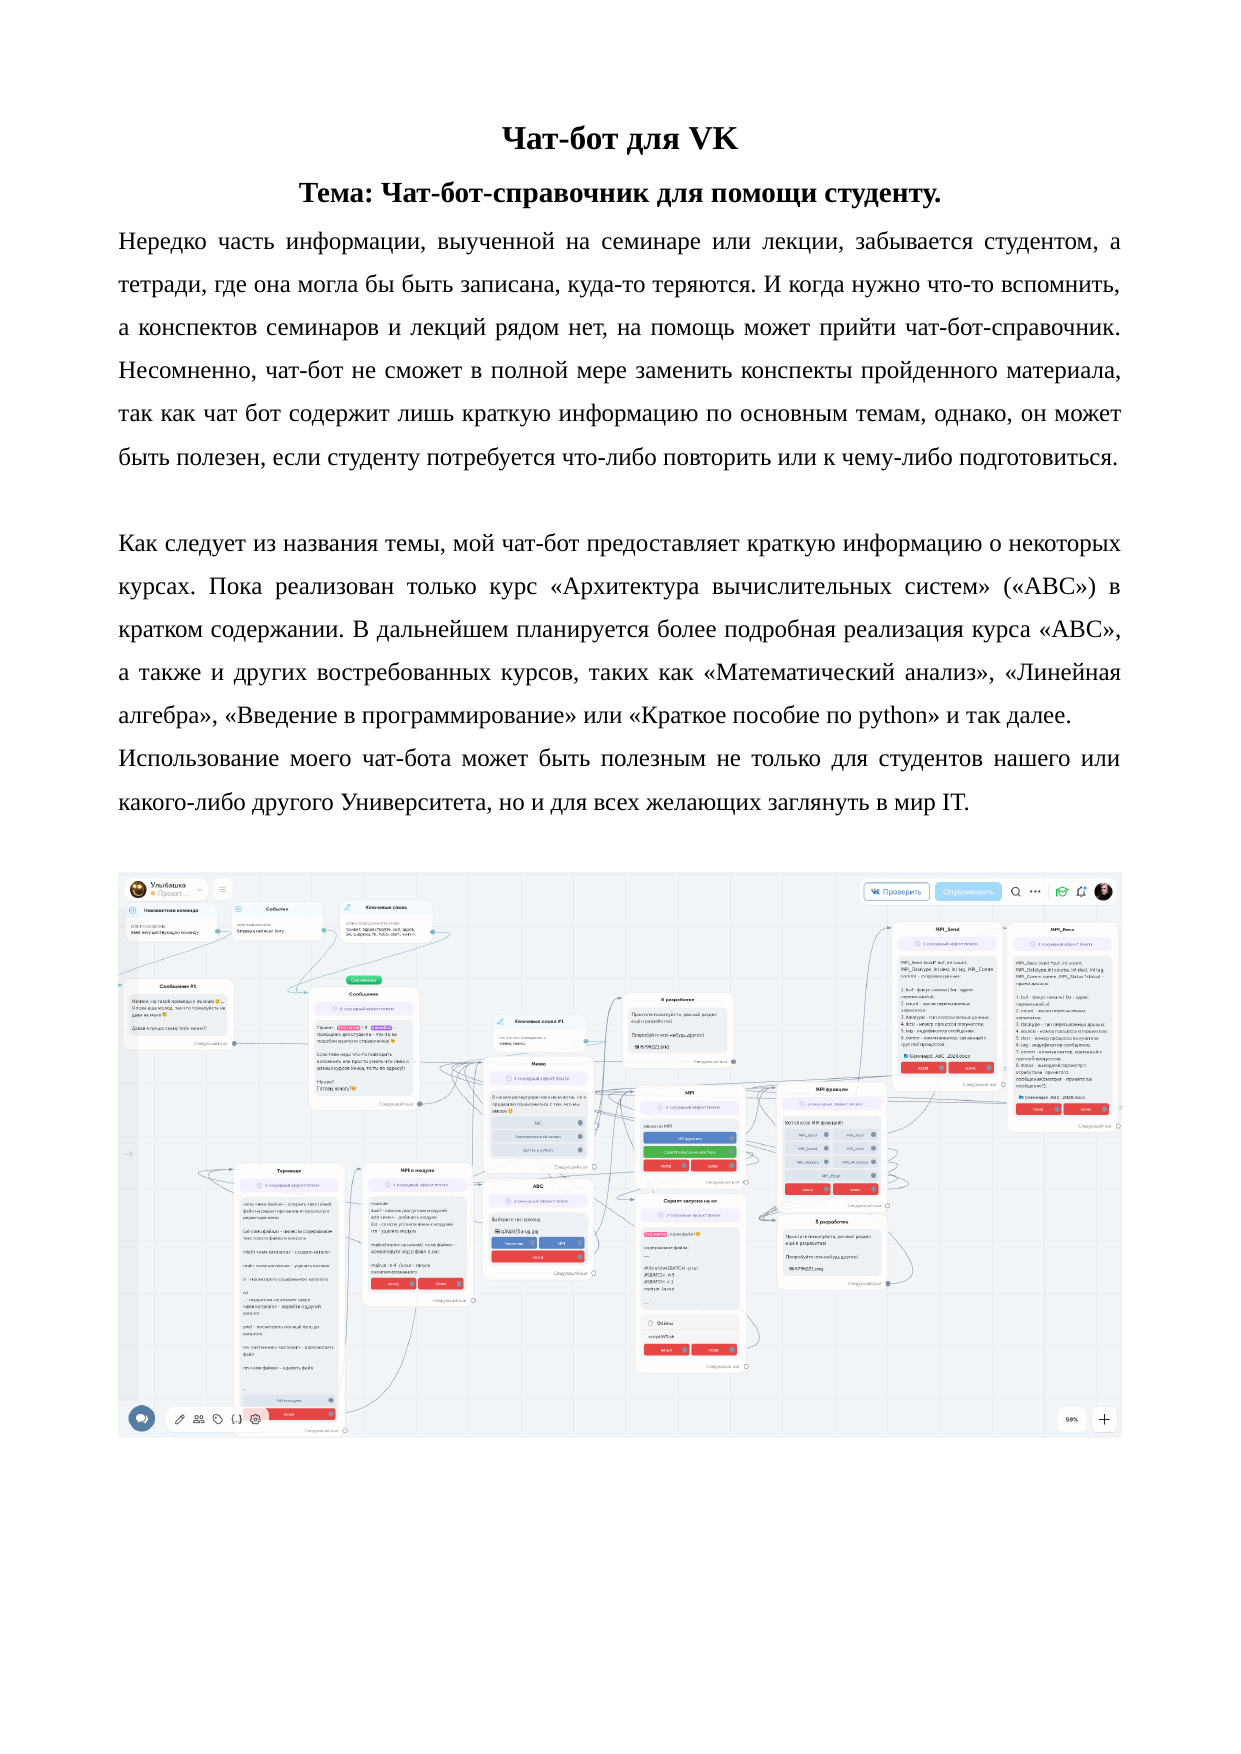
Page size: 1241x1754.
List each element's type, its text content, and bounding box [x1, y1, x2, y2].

text Использование моего чат-бота может быть полезным не только для студентов нашего или какого-либо другого Университета, но и для всех желающих заглянуть в мир IT. [118, 743, 1122, 815]
text Нередко часть информации, выученной на семинаре или лекции, забывается студентом, а тетради, где она могла бы быть записана, куда-то теряются. И когда нужно что-то вспомнить, а конспектов семинаров и лекций рядом нет, на помощь может прийти чат-бот-справочник. Несомненно, чат-бот не сможет в полной мере заменить конспекты пройденного материала, так как чат бот содержит лишь краткую информацию по основным темам, однако, он может быть полезен, если студенту потребуется что-либо повторить или к чему-либо подготовиться. [118, 226, 1122, 470]
text Тема: Чат-бот-справочник для помощи студенту. [118, 176, 1122, 209]
picture [118, 872, 1123, 1438]
text Чат-бот для VK [118, 118, 1122, 156]
text Как следует из названия темы, мой чат-бот предоставляет краткую информацию о некоторых курсах. Пока реализован только курс «Архитектура вычислительных систем» («АВС») в кратком содержании. В дальнейшем планируется более подробная реализация курса «АВС», а также и других востребованных курсов, таких как «Математический анализ», «Линейная алгебра», «Введение в программирование» или «Краткое пособие по python» и так далее. [118, 528, 1122, 729]
